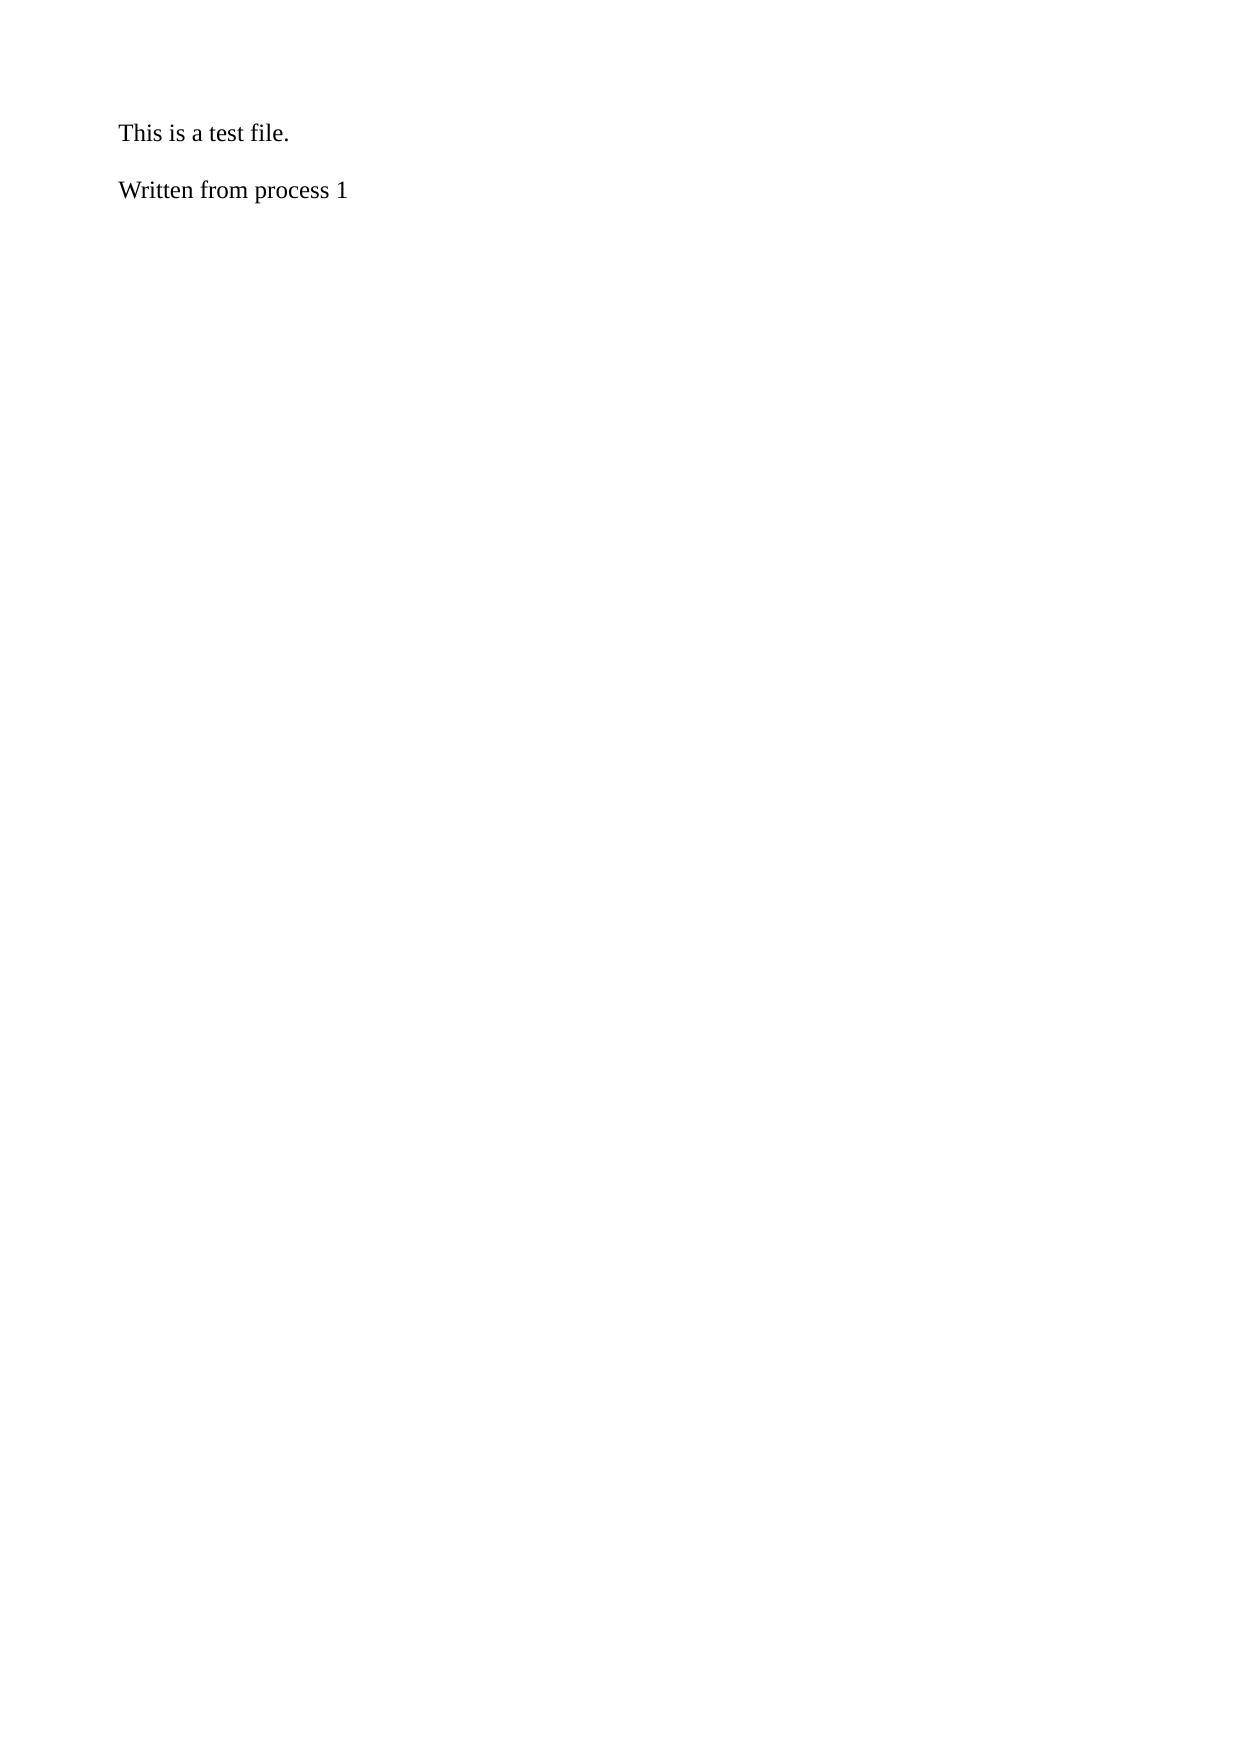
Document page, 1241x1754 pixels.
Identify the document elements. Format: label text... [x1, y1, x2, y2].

text Written from process 1 [118, 176, 1122, 204]
text This is a test file. [118, 118, 1122, 147]
